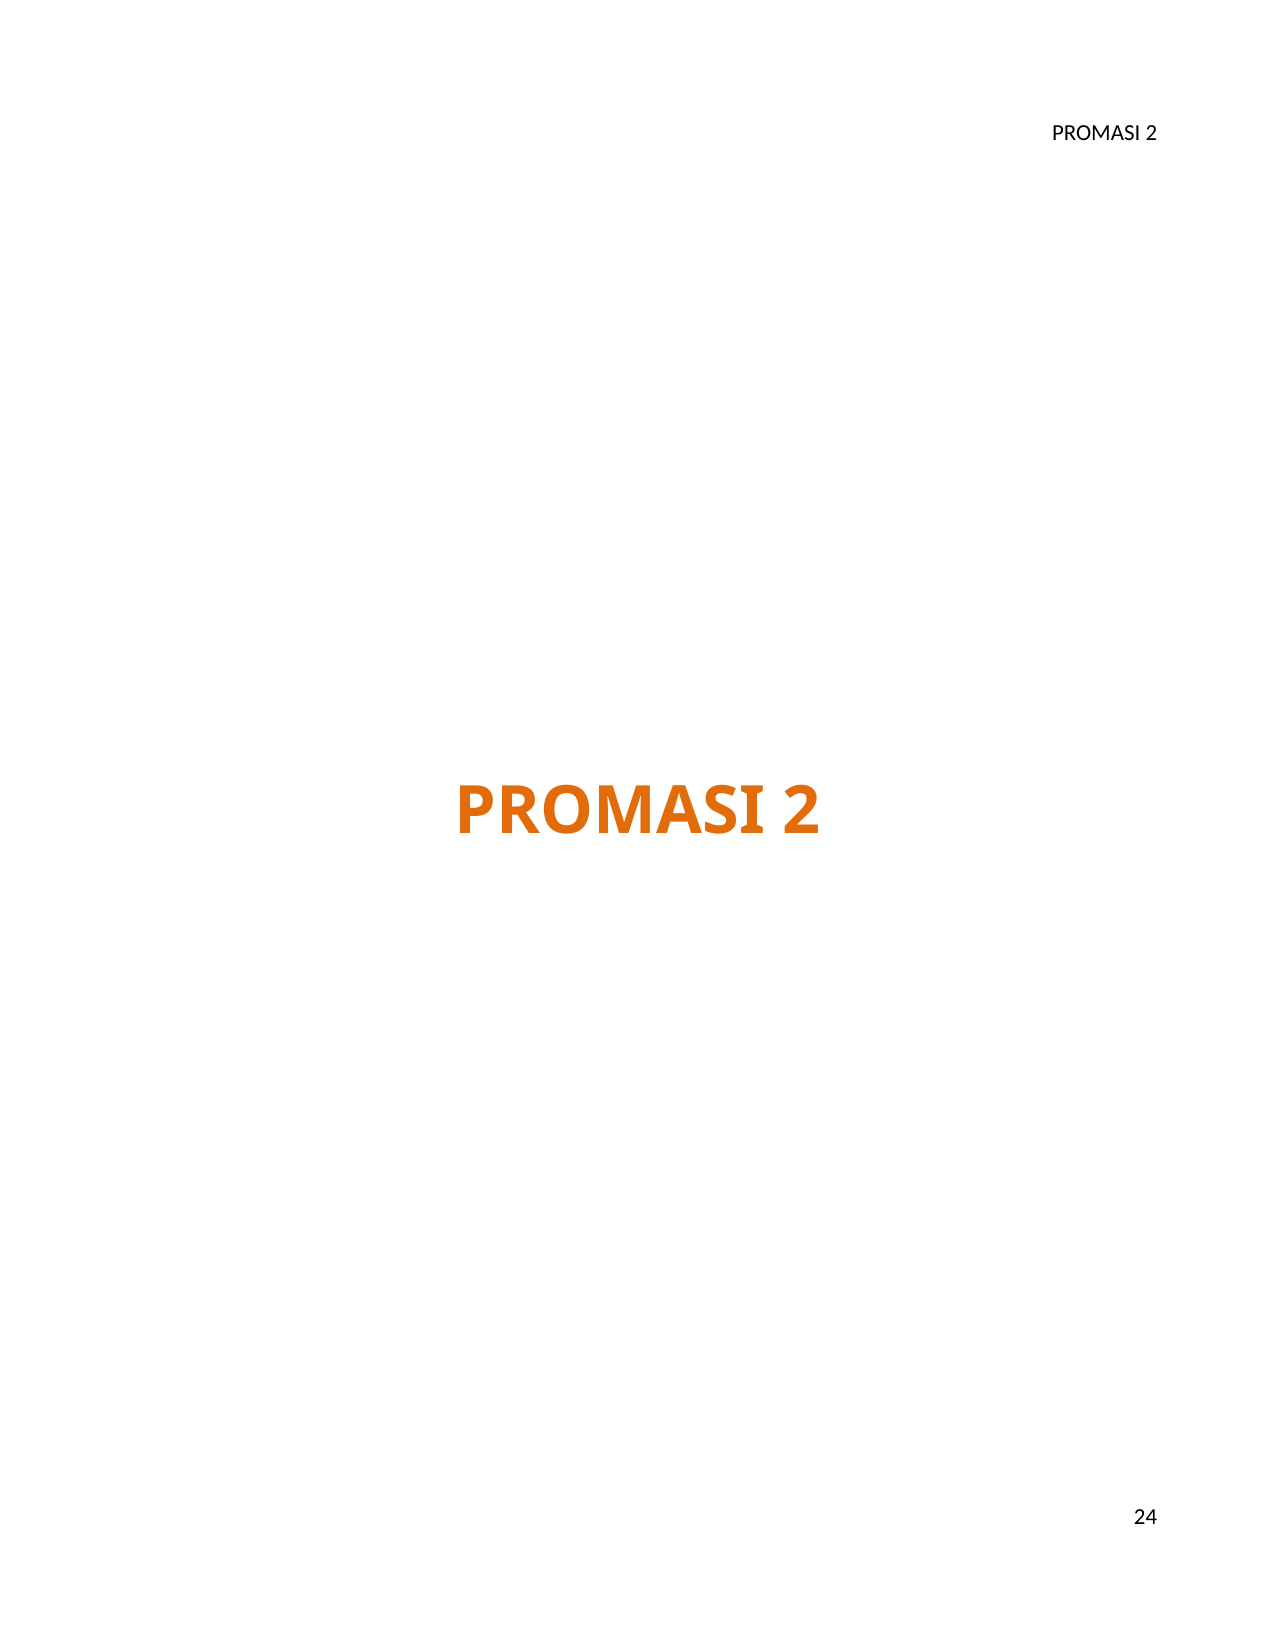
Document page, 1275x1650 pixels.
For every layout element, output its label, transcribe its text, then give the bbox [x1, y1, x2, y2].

subtitle PROMASI 2 [118, 762, 1157, 853]
